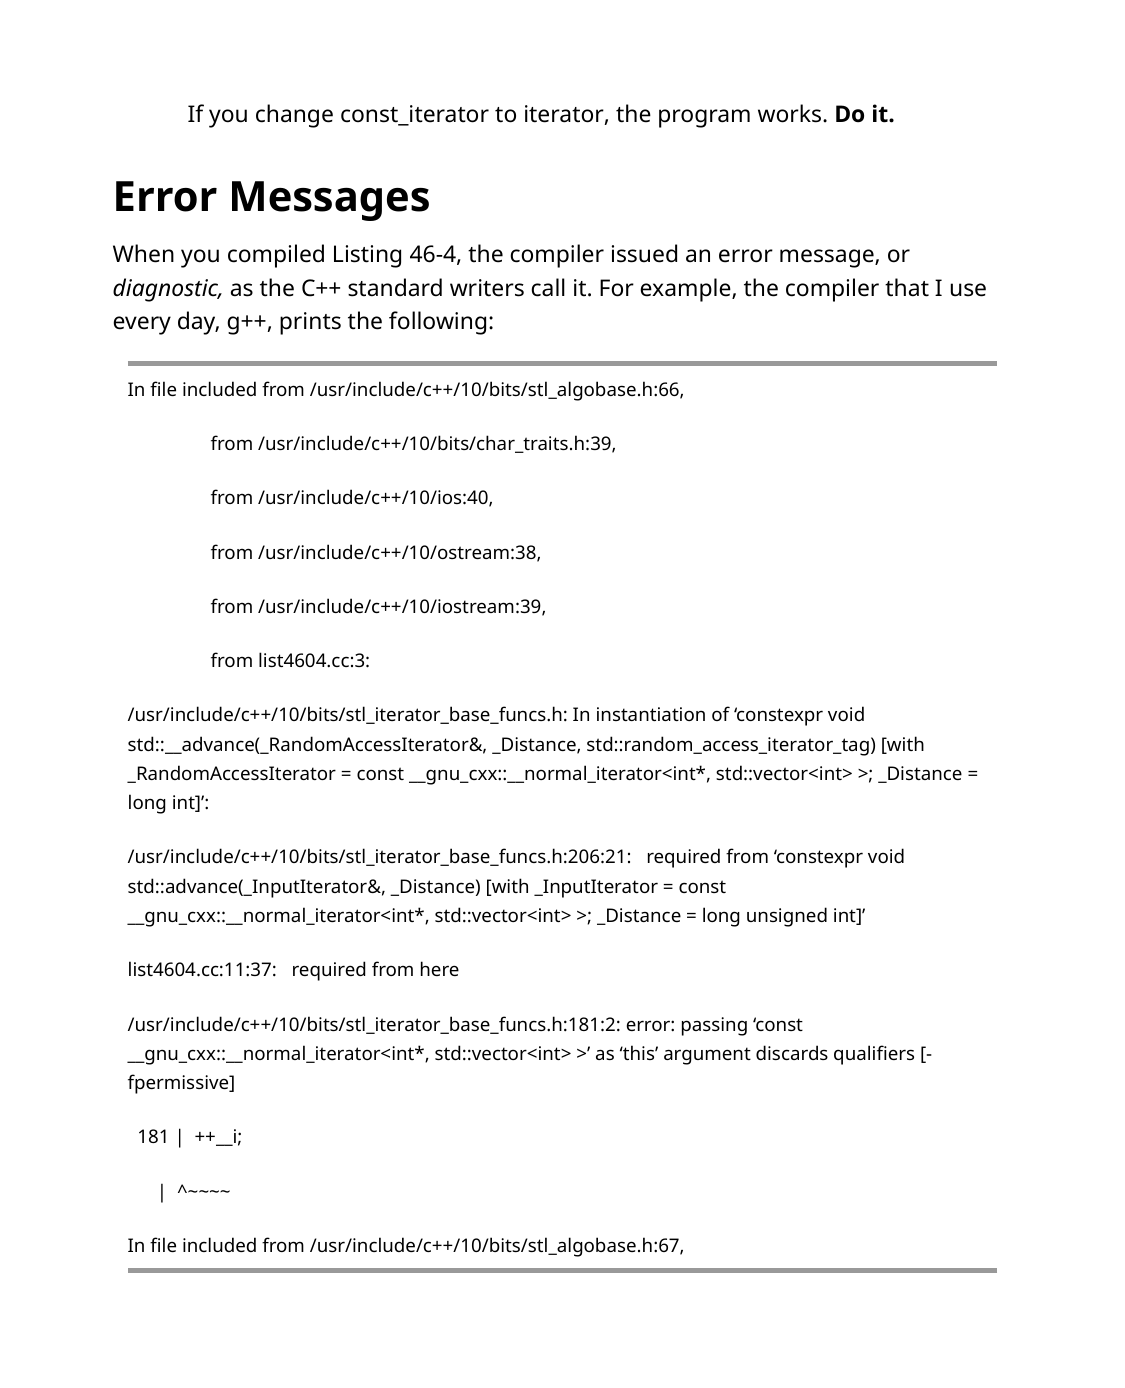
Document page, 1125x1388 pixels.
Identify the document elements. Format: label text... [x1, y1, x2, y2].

text from list4604.cc:3: [127, 632, 997, 673]
text In file included from /usr/include/c++/10/bits/stl_algobase.h:67, [127, 1217, 997, 1273]
text /usr/include/c++/10/bits/stl_iterator_base_funcs.h: In instantiation of ‘constexpr void std::__advance(_RandomAccessIterator&, _Distance, std::random_access_iterator_tag) [with _RandomAccessIterator = const __gnu_cxx::__normal_iterator<int*, std::vector<int> >; _Distance = long int]’: [127, 687, 997, 815]
text 181 | ++__i; [127, 1109, 997, 1149]
text | ^~~~~ [127, 1163, 997, 1203]
subtitle Error Messages [112, 167, 1012, 223]
text list4604.cc:11:37: required from here [127, 942, 997, 982]
text from /usr/include/c++/10/ios:40, [127, 469, 997, 510]
text from /usr/include/c++/10/iostream:39, [127, 578, 997, 619]
text /usr/include/c++/10/bits/stl_iterator_base_funcs.h:206:21: required from ‘constexpr void std::advance(_InputIterator&, _Distance) [with _InputIterator = const __gnu_cxx::__normal_iterator<int*, std::vector<int> >; _Distance = long unsigned int]’ [127, 829, 997, 928]
text from /usr/include/c++/10/bits/char_traits.h:39, [127, 415, 997, 456]
text If you change const_iterator to iterator, the program works. Do it. [112, 96, 1012, 129]
text When you compiled Listing 46-4, the compiler issued an error message, or diagnostic, as the C++ standard writers call it. For example, the compiler that I use every day, g++, prints the following: [112, 236, 1012, 336]
text /usr/include/c++/10/bits/stl_iterator_base_funcs.h:181:2: error: passing ‘const __gnu_cxx::__normal_iterator<int*, std::vector<int> >’ as ‘this’ argument discards qualifiers [-fpermissive] [127, 996, 997, 1095]
text from /usr/include/c++/10/ostream:38, [127, 524, 997, 564]
text In file included from /usr/include/c++/10/bits/stl_algobase.h:66, [127, 362, 997, 402]
